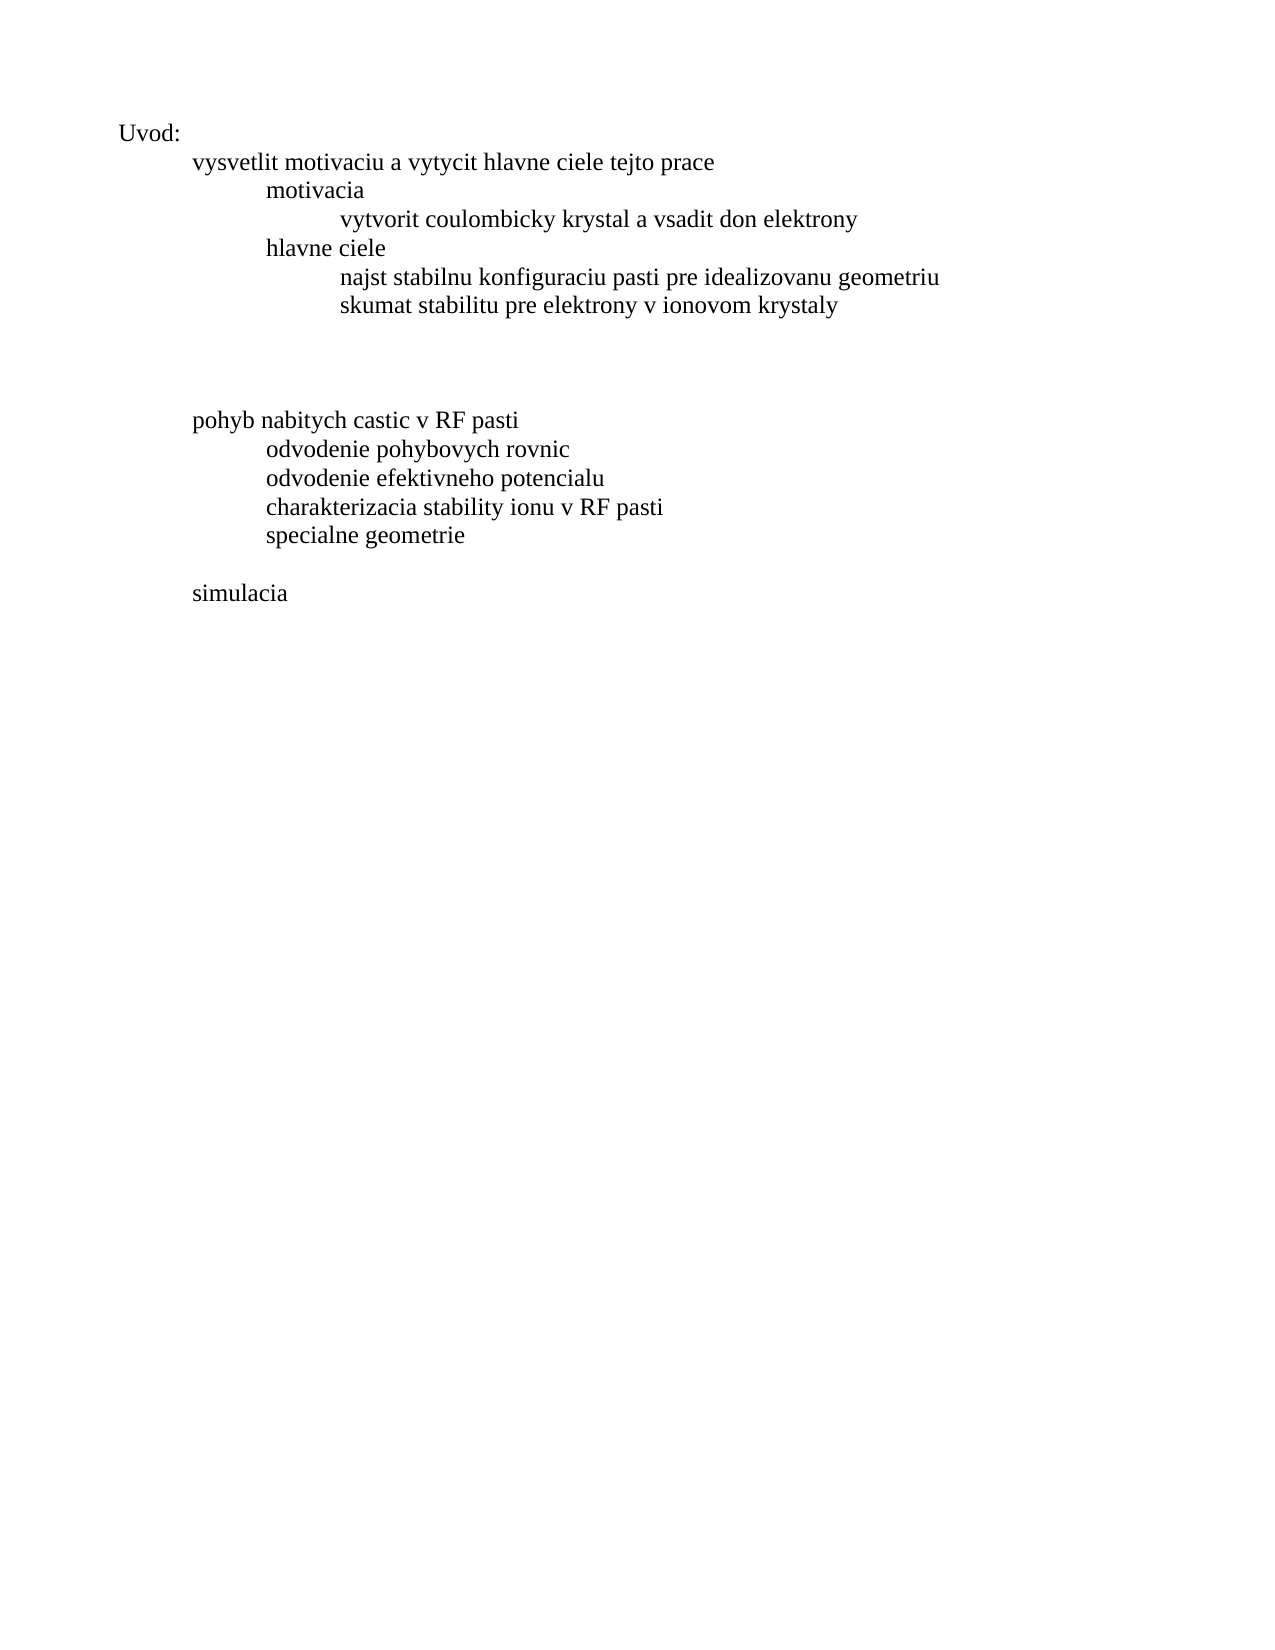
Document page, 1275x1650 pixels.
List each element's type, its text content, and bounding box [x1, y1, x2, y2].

text motivacia [118, 176, 1157, 204]
text specialne geometrie [118, 521, 1157, 549]
text charakterizacia stability ionu v RF pasti [118, 492, 1157, 521]
text simulacia [118, 578, 1157, 607]
text odvodenie efektivneho potencialu [118, 463, 1157, 492]
text pohyb nabitych castic v RF pasti [118, 406, 1157, 434]
text Uvod: [118, 118, 1157, 147]
text skumat stabilitu pre elektrony v ionovom krystaly [118, 291, 1157, 319]
text vysvetlit motivaciu a vytycit hlavne ciele tejto prace [118, 147, 1157, 176]
text hlavne ciele [118, 233, 1157, 262]
text odvodenie pohybovych rovnic [118, 434, 1157, 463]
text vytvorit coulombicky krystal a vsadit don elektrony [118, 204, 1157, 233]
text najst stabilnu konfiguraciu pasti pre idealizovanu geometriu [118, 262, 1157, 291]
